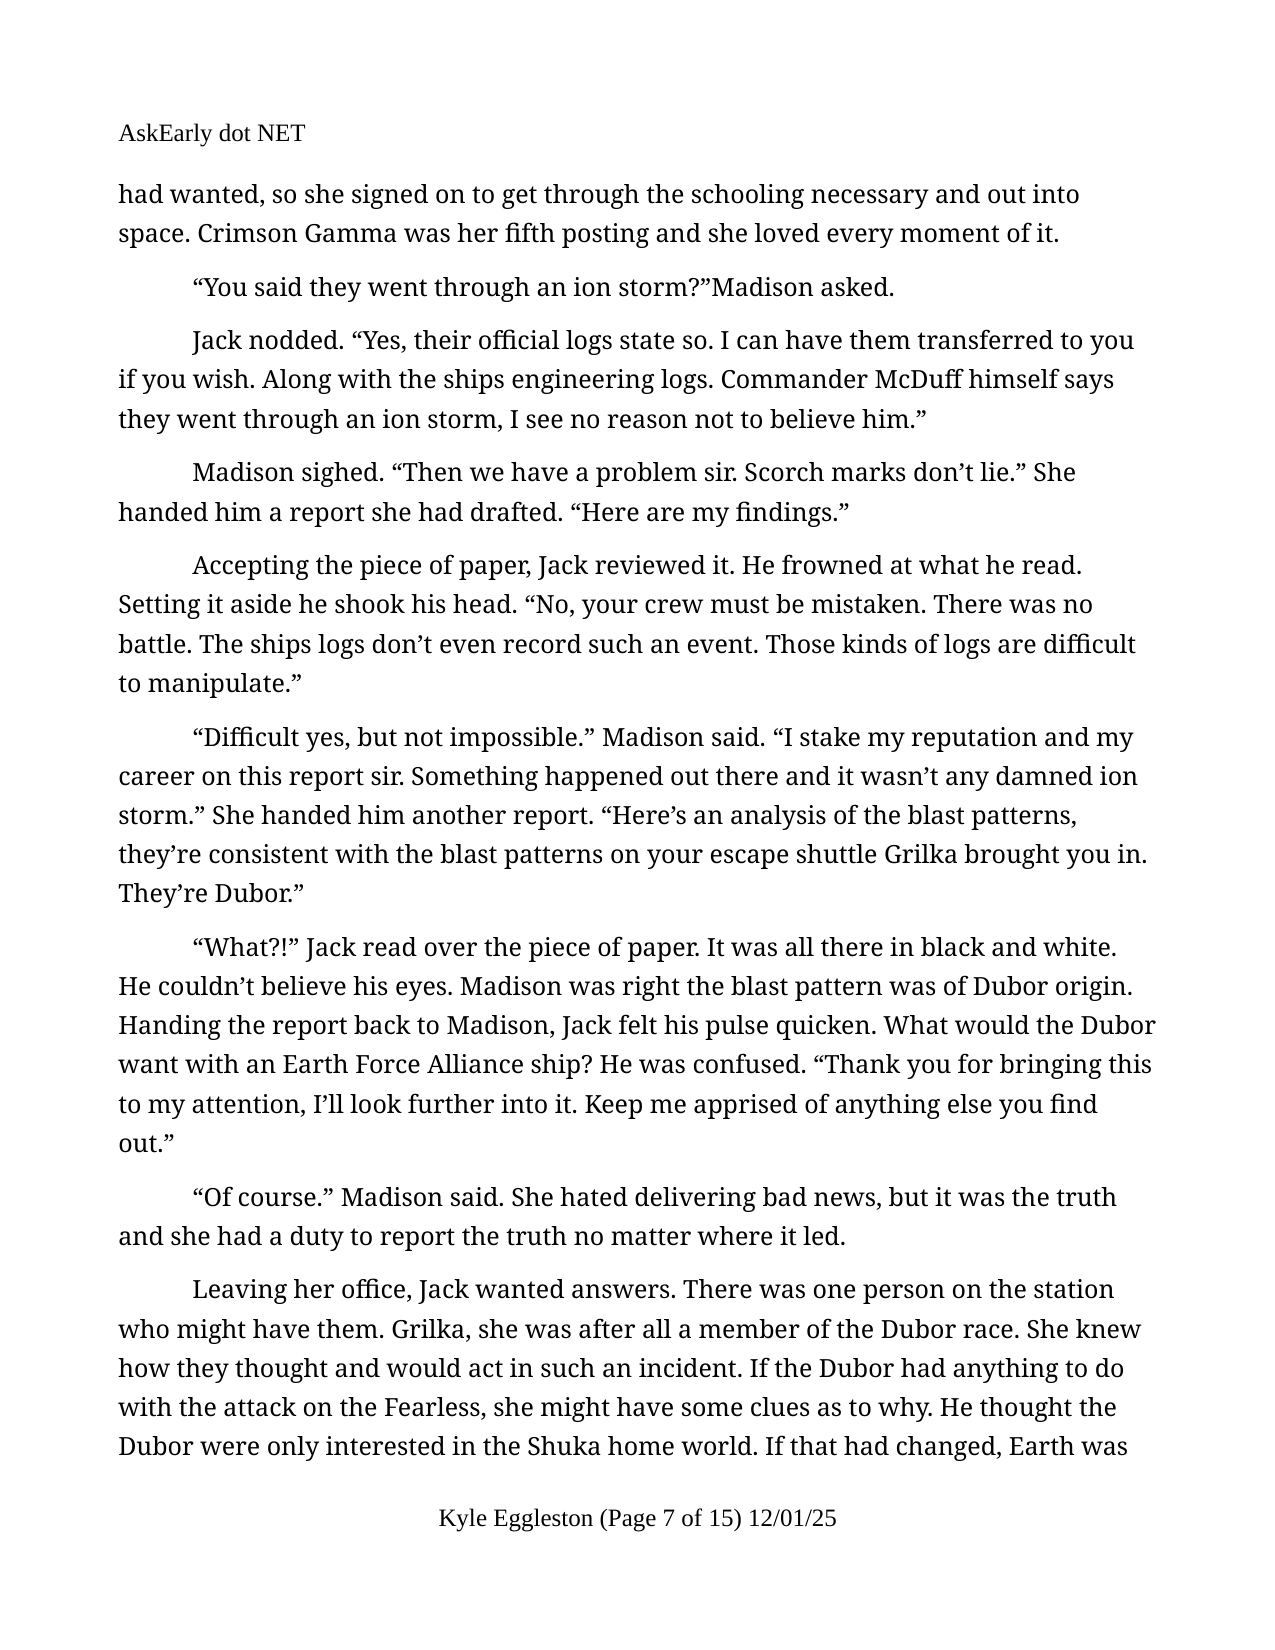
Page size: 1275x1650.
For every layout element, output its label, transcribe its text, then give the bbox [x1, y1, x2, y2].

text “What?!” Jack read over the piece of paper. It was all there in black and white. He couldn’t believe his eyes. Madison was right the blast pattern was of Dubor origin. Handing the report back to Madison, Jack felt his pulse quicken. What would the Dubor want with an Earth Force Alliance ship? He was confused. “Thank you for bringing this to my attention, I’ll look further into it. Keep me apprised of anything else you find out.” [118, 930, 1157, 1159]
text Accepting the piece of paper, Jack reviewed it. He frowned at what he read. Setting it aside he shook his head. “No, your crew must be mistaken. There was no battle. The ships logs don’t even record such an event. Those kinds of logs are difficult to manipulate.” [118, 548, 1157, 699]
text “Difficult yes, but not impossible.” Madison said. “I stake my reputation and my career on this report sir. Something happened out there and it wasn’t any damned ion storm.” She handed him another report. “Here’s an analysis of the blast patterns, they’re consistent with the blast patterns on your escape shuttle Grilka brought you in. They’re Dubor.” [118, 719, 1157, 910]
text “You said they went through an ion storm?”Madison asked. [118, 269, 1157, 303]
text Jack nodded. “Yes, their official logs state so. I can have them transferred to you if you wish. Along with the ships engineering logs. Commander McDuff himself says they went through an ion storm, I see no reason not to believe him.” [118, 323, 1157, 435]
text “Of course.” Madison said. She hated delivering bad news, but it was the truth and she had a duty to report the truth no matter where it led. [118, 1179, 1157, 1252]
text Leaving her office, Jack wanted answers. There was one person on the station who might have them. Grilka, she was after all a member of the Dubor race. She knew how they thought and would act in such an incident. If the Dubor had anything to do with the attack on the Fearless, she might have some clues as to why. He thought the Dubor were only interested in the Shuka home world. If that had changed, Earth was [118, 1272, 1157, 1463]
text Madison sighed. “Then we have a problem sir. Scorch marks don’t lie.” She handed him a report she had drafted. “Here are my findings.” [118, 455, 1157, 528]
text had wanted, so she signed on to get through the schooling necessary and out into space. Crimson Gamma was her fifth posting and she loved every moment of it. [118, 176, 1157, 249]
